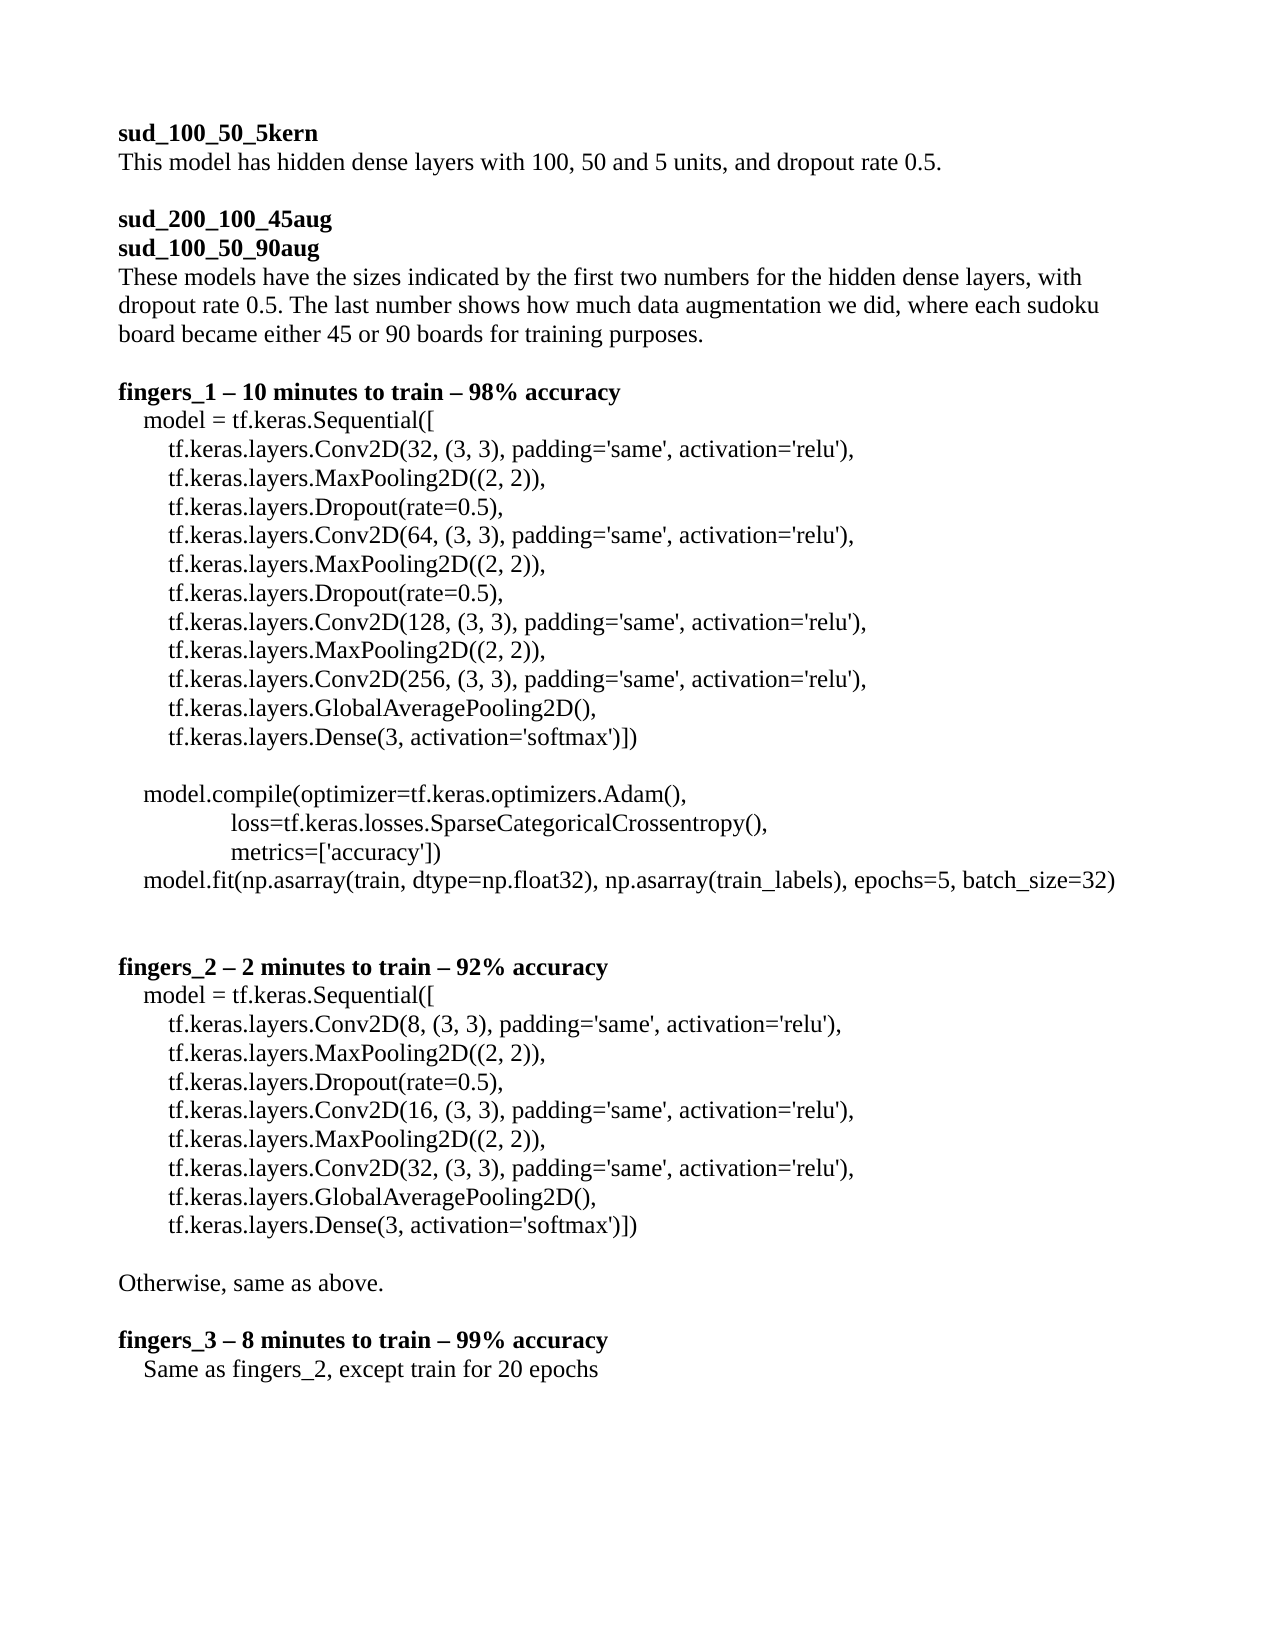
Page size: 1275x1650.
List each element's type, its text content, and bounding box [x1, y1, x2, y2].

text tf.keras.layers.MaxPooling2D((2, 2)), [118, 1124, 1157, 1153]
text model.fit(np.asarray(train, dtype=np.float32), np.asarray(train_labels), epochs=5, batch_size=32) [118, 866, 1157, 894]
text tf.keras.layers.Conv2D(16, (3, 3), padding='same', activation='relu'), [118, 1096, 1157, 1124]
text tf.keras.layers.Conv2D(128, (3, 3), padding='same', activation='relu'), [118, 607, 1157, 636]
text tf.keras.layers.Conv2D(32, (3, 3), padding='same', activation='relu'), [118, 434, 1157, 463]
text tf.keras.layers.Dense(3, activation='softmax')]) [118, 1211, 1157, 1239]
text loss=tf.keras.losses.SparseCategoricalCrossentropy(), [118, 808, 1157, 837]
text model.compile(optimizer=tf.keras.optimizers.Adam(), [118, 779, 1157, 808]
text tf.keras.layers.MaxPooling2D((2, 2)), [118, 549, 1157, 578]
text tf.keras.layers.Dense(3, activation='softmax')]) [118, 722, 1157, 751]
text tf.keras.layers.Dropout(rate=0.5), [118, 578, 1157, 607]
text tf.keras.layers.MaxPooling2D((2, 2)), [118, 463, 1157, 492]
text tf.keras.layers.Dropout(rate=0.5), [118, 1067, 1157, 1096]
text tf.keras.layers.Conv2D(64, (3, 3), padding='same', activation='relu'), [118, 521, 1157, 549]
text tf.keras.layers.Conv2D(32, (3, 3), padding='same', activation='relu'), [118, 1153, 1157, 1182]
text model = tf.keras.Sequential([ [118, 406, 1157, 434]
text tf.keras.layers.Dropout(rate=0.5), [118, 492, 1157, 521]
text Same as fingers_2, except train for 20 epochs [118, 1354, 1157, 1383]
text sud_100_50_5kern [118, 118, 1157, 147]
text model = tf.keras.Sequential([ [118, 981, 1157, 1009]
text tf.keras.layers.Conv2D(8, (3, 3), padding='same', activation='relu'), [118, 1009, 1157, 1038]
text metrics=['accuracy']) [118, 837, 1157, 866]
text sud_100_50_90aug [118, 233, 1157, 262]
text fingers_3 – 8 minutes to train – 99% accuracy [118, 1326, 1157, 1354]
text These models have the sizes indicated by the first two numbers for the hidden dense layers, with dropout rate 0.5. The last number shows how much data augmentation we did, where each sudoku board became either 45 or 90 boards for training purposes. [118, 262, 1157, 348]
text tf.keras.layers.MaxPooling2D((2, 2)), [118, 636, 1157, 664]
text fingers_2 – 2 minutes to train – 92% accuracy [118, 952, 1157, 981]
text sud_200_100_45aug [118, 204, 1157, 233]
text tf.keras.layers.Conv2D(256, (3, 3), padding='same', activation='relu'), [118, 664, 1157, 693]
text This model has hidden dense layers with 100, 50 and 5 units, and dropout rate 0.5. [118, 147, 1157, 176]
text tf.keras.layers.GlobalAveragePooling2D(), [118, 693, 1157, 722]
text Otherwise, same as above. [118, 1268, 1157, 1297]
text tf.keras.layers.MaxPooling2D((2, 2)), [118, 1038, 1157, 1067]
text fingers_1 – 10 minutes to train – 98% accuracy [118, 377, 1157, 406]
text tf.keras.layers.GlobalAveragePooling2D(), [118, 1182, 1157, 1211]
